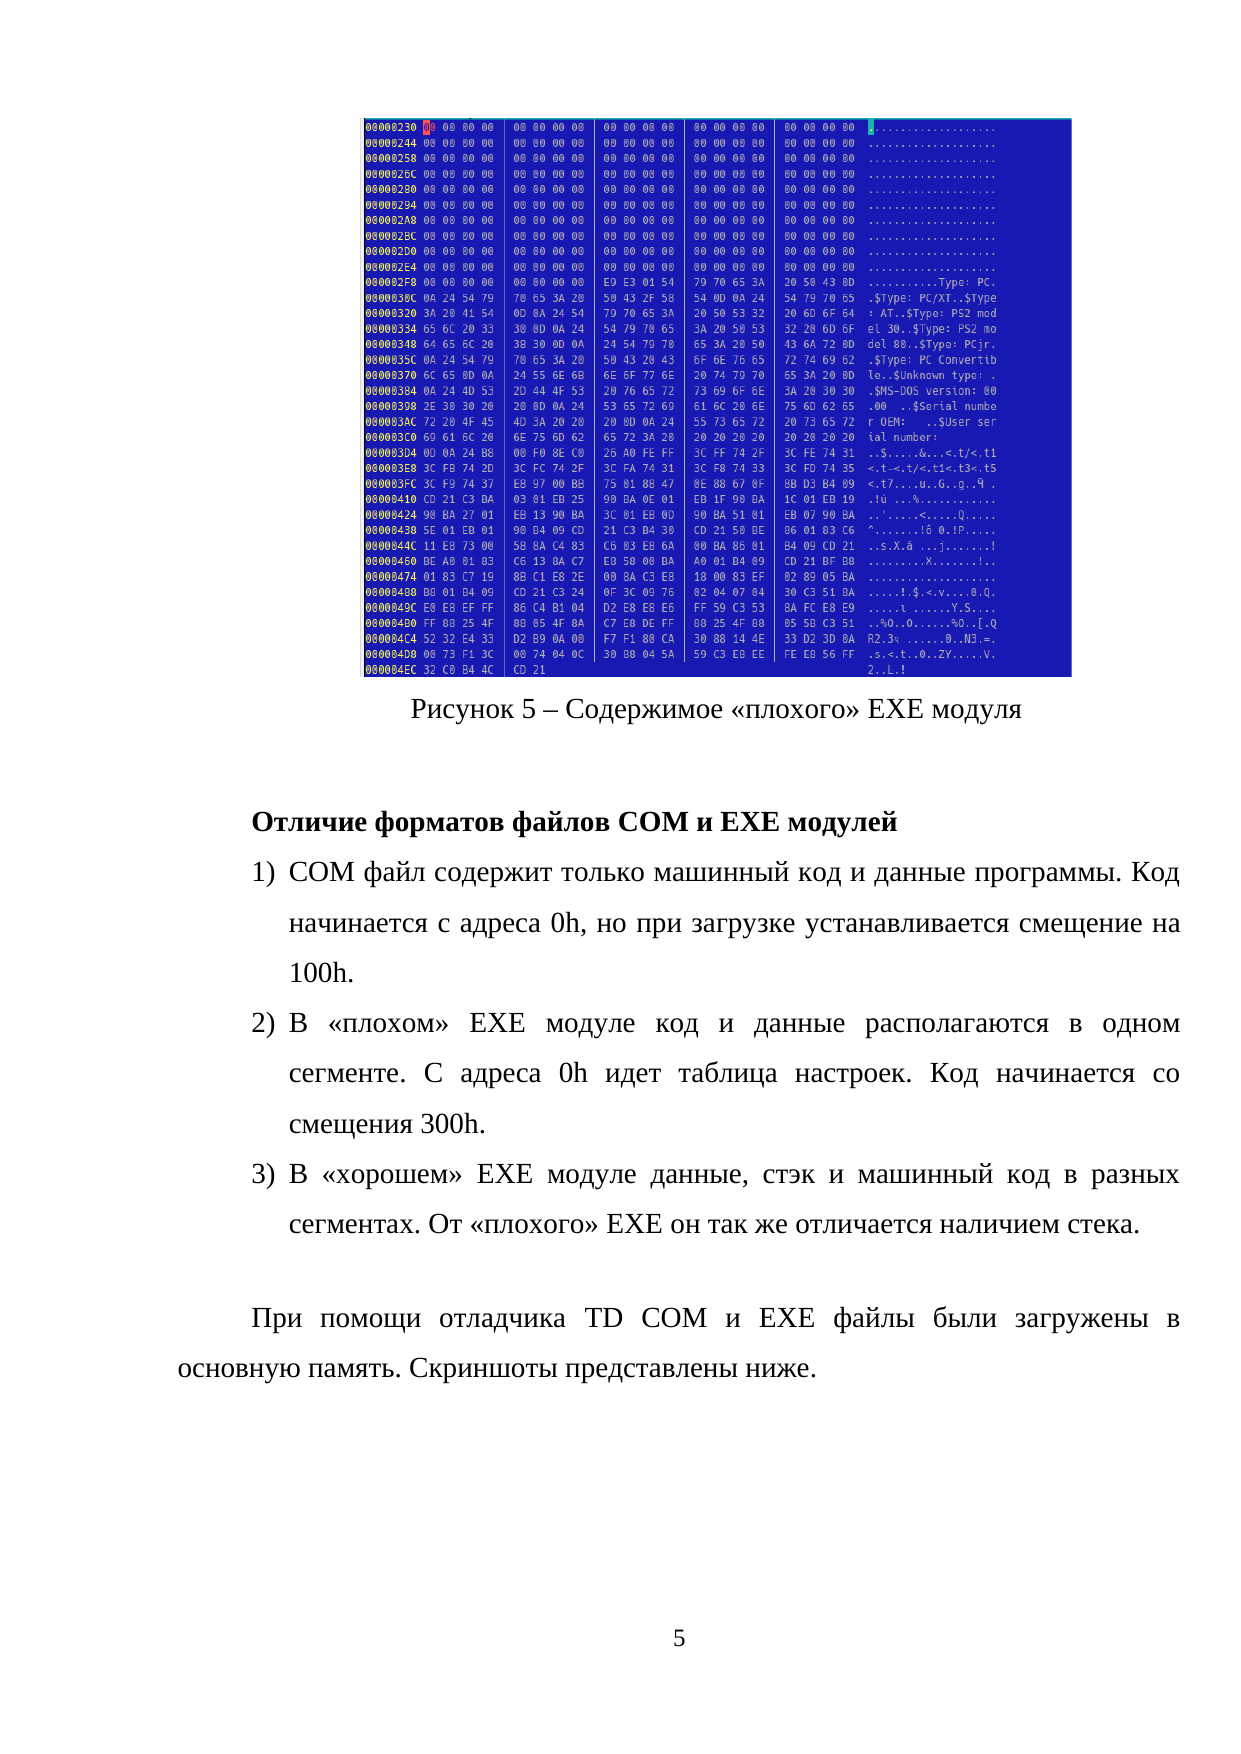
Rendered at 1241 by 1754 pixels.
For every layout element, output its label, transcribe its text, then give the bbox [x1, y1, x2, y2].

list В «плохом» EXE модуле код и данные располагаются в одном сегменте. С адреса 0h идет таблица настроек. Код начинается со смещения 300h. [251, 1005, 1181, 1139]
text Отличие форматов файлов COM и EXE модулей [177, 804, 1181, 838]
list COM файл содержит только машинный код и данные программы. Код начинается с адреса 0h, но при загрузке устанавливается смещение на 100h. [251, 854, 1181, 988]
picture [360, 118, 1072, 677]
text При помощи отладчика TD COM и EXE файлы были загружены в основную память. Скриншоты представлены ниже. [177, 1300, 1181, 1384]
text Рисунок 5 – Содержимое «плохого» EXE модуля [177, 691, 1181, 724]
list В «хорошем» EXE модуле данные, стэк и машинный код в разных сегментах. От «плохого» EXE он так же отличается наличием стека. [251, 1156, 1181, 1240]
